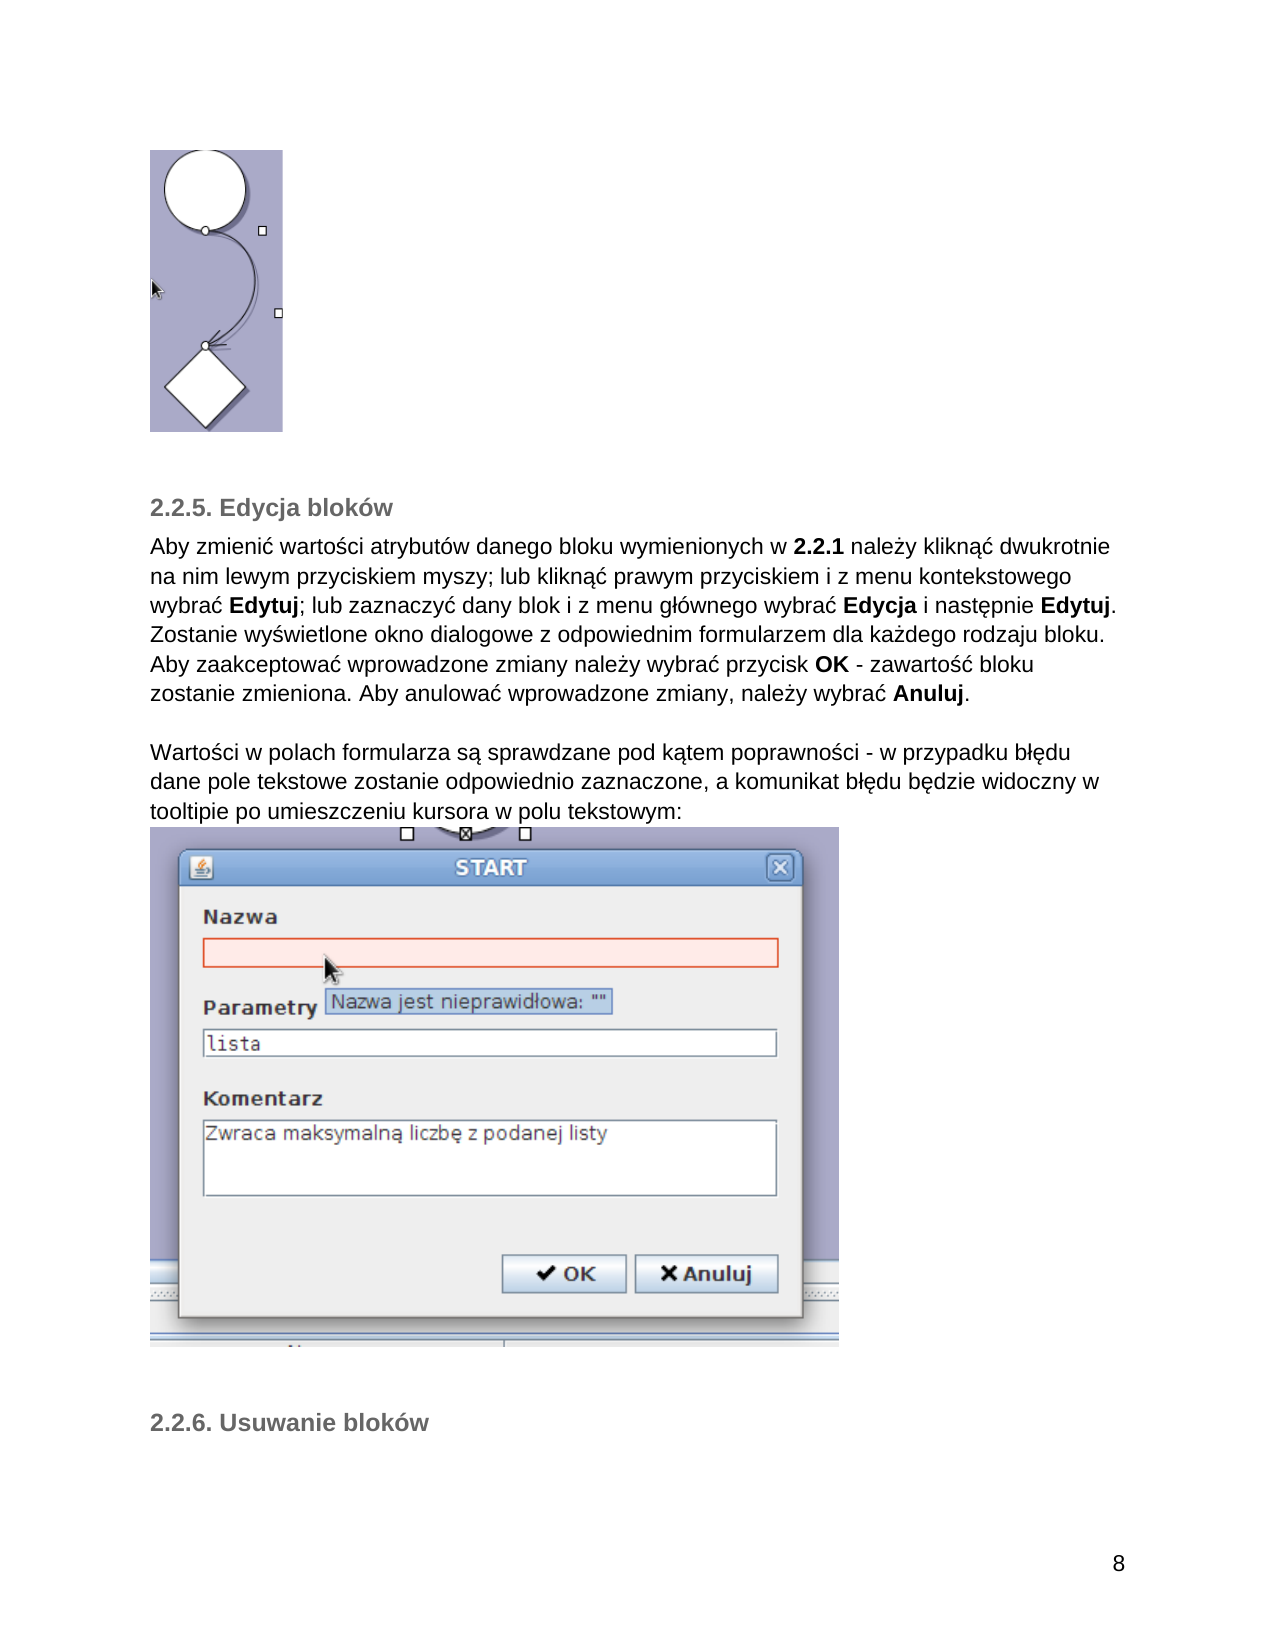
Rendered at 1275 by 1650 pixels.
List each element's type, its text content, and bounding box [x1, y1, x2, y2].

text Zostanie wyświetlone okno dialogowe z odpowiednim formularzem dla każdego rodzaju bloku. Aby zaakceptować wprowadzone zmiany należy wybrać przycisk OK - zawartość bloku zostanie zmieniona. Aby anulować wprowadzone zmiany, należy wybrać Anuluj. [150, 622, 1125, 706]
text Aby zmienić wartości atrybutów danego bloku wymienionych w 2.2.1 należy kliknąć dwukrotnie na nim lewym przyciskiem myszy; lub kliknąć prawym przyciskiem i z menu kontekstowego wybrać Edytuj; lub zaznaczyć dany blok i z menu głównego wybrać Edycja i następnie Edytuj. [150, 534, 1125, 618]
text Wartości w polach formularza są sprawdzane pod kątem poprawności - w przypadku błędu dane pole tekstowe zostanie odpowiednio zaznaczone, a komunikat błędu będzie widoczny w tooltipie po umieszczeniu kursora w polu tekstowym: [150, 739, 1125, 824]
subtitle 2.2.5. Edycja bloków [150, 493, 1125, 521]
picture [150, 827, 839, 1347]
subtitle 2.2.6. Usuwanie bloków [150, 1409, 1125, 1437]
picture [150, 150, 283, 432]
